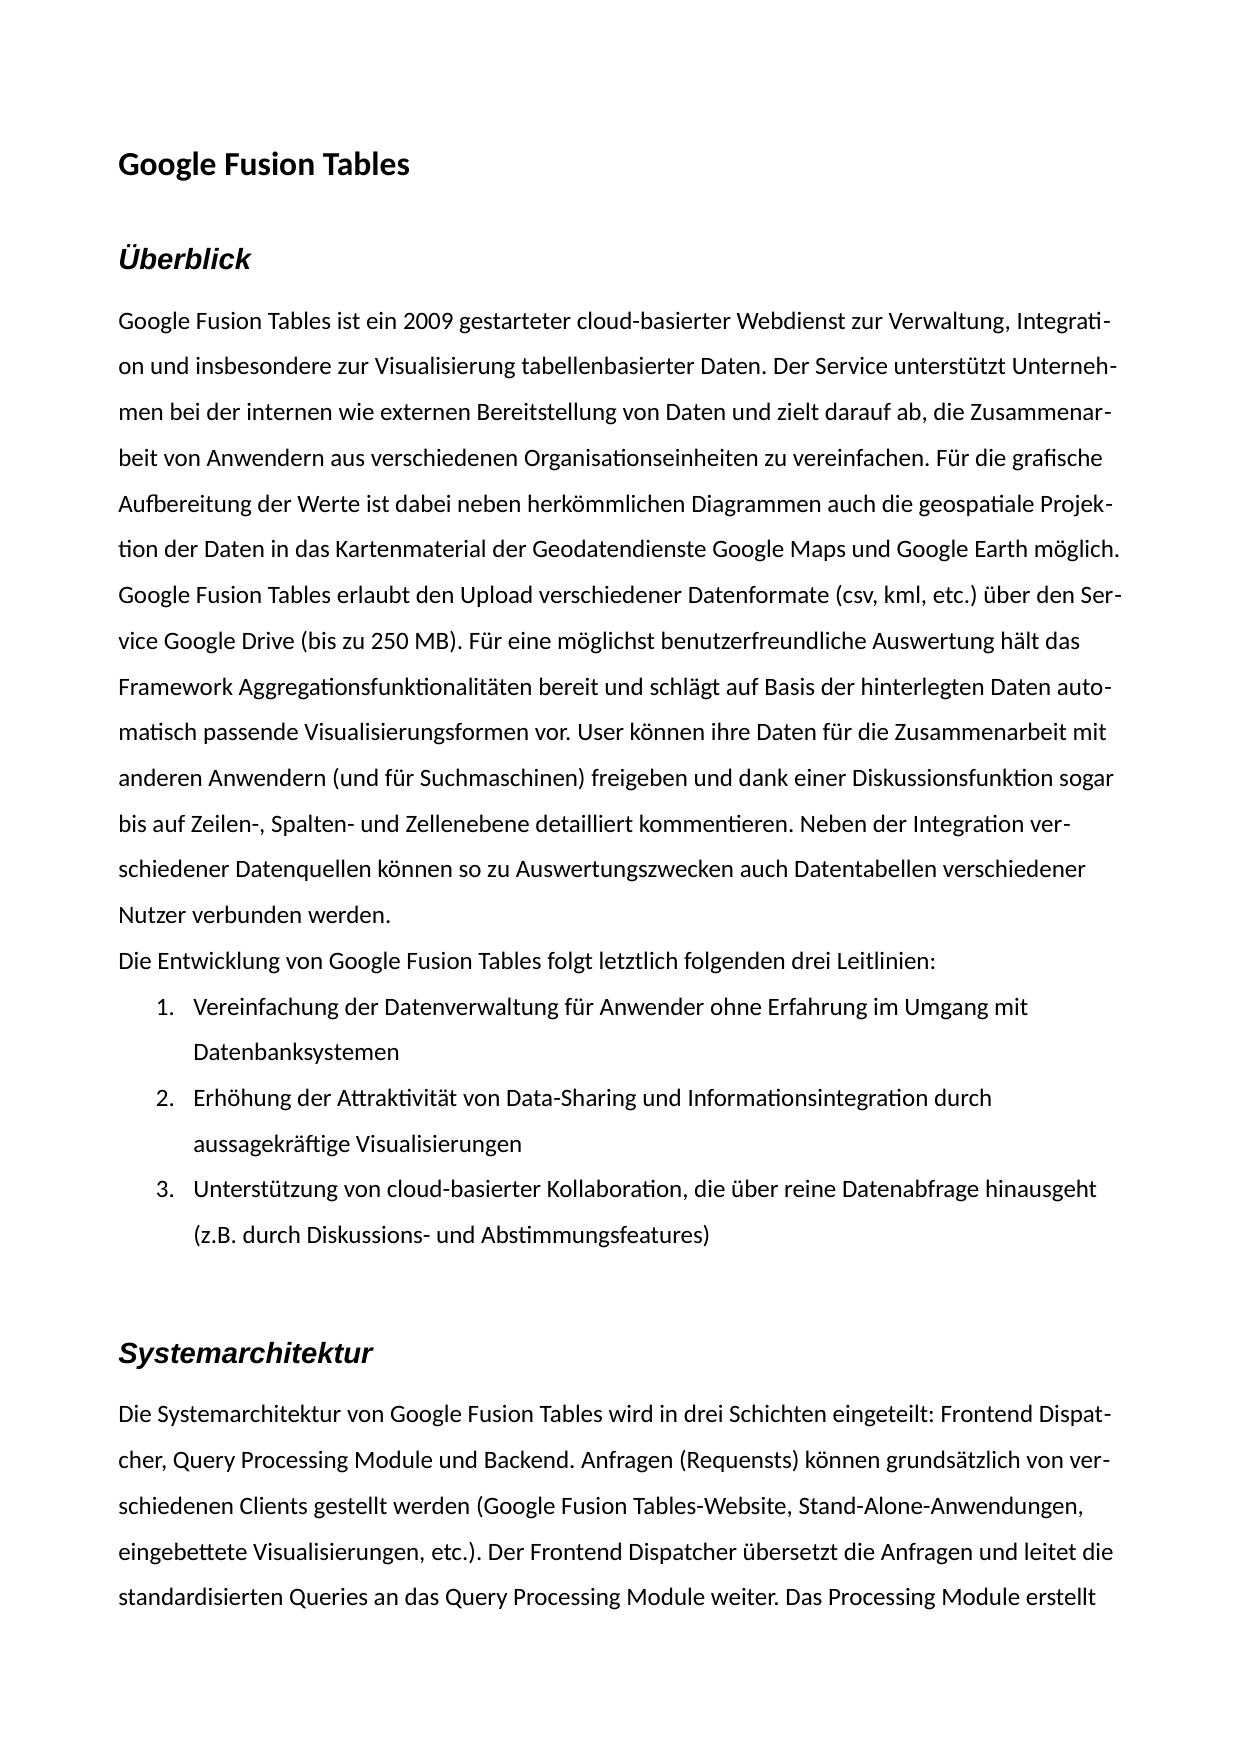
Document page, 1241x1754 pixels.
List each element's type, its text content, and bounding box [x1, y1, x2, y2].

list Unterstützung von cloud-basierter Kollaboration, die über reine Datenabfrage hinausgeht (z.B. durch Diskussions- und Abstimmungsfeatures) [156, 1174, 1122, 1250]
list Vereinfachung der Datenverwaltung für Anwender ohne Erfahrung im Umgang mit Datenbanksys­temen [156, 991, 1122, 1067]
subtitle Überblick [118, 242, 1122, 276]
list Erhöhung der Attraktivität von Data-Sharing und Informationsintegration durch aussagekräftige Vi­sualisierungen [156, 1082, 1122, 1158]
text Google Fusion Tables ist ein 2009 gestarteter cloud-basierter Webdienst zur Verwaltung, Integrati­on und insbesondere zur Visualisierung tabellenbasierter Daten. Der Service unterstützt Unterneh­men bei der internen wie externen Bereitstellung von Daten und zielt darauf ab, die Zusammenar­beit von Anwendern aus verschiedenen Organisationseinheiten zu vereinfachen. Für die grafische Aufbereitung der Werte ist dabei neben herkömmlichen Diagrammen auch die geospatiale Projek­tion der Daten in das Kartenmaterial der Geodatendienste Google Maps und Google Earth möglich. [118, 305, 1122, 564]
subtitle Google Fusion Tables [118, 143, 1122, 184]
text Google Fusion Tables erlaubt den Upload verschiedener Datenformate (csv, kml, etc.) über den Ser­vice Google Drive (bis zu 250 MB). Für eine möglichst benutzerfreundliche Auswertung hält das Framework Aggregationsfunktionalitäten bereit und schlägt auf Basis der hinterlegten Daten auto­matisch passende Visualisierungsformen vor. User können ihre Daten für die Zusammenarbeit mit anderen Anwendern (und für Suchmaschinen) freigeben und dank einer Diskussionsfunktion sogar bis auf Zeilen-, Spalten- und Zellenebene detailliert kommentieren. Neben der Integration ver­schiedener Datenquellen können so zu Auswertungszwecken auch Datentabellen verschiedener Nutzer verbunden werden. [118, 579, 1122, 930]
text Die Entwicklung von Google Fusion Tables folgt letztlich folgenden drei Leitlinien: [118, 945, 1122, 976]
subtitle Systemarchitektur [118, 1336, 1122, 1369]
text Die Systemarchitektur von Google Fusion Tables wird in drei Schichten eingeteilt: Frontend Dispat­cher, Query Processing Module und Backend. Anfragen (Requensts) können grundsätzlich von ver­schiedenen Clients gestellt werden (Google Fusion Tables-Website, Stand-Alone-Anwendungen, eingebettete Visualisierungen, etc.). Der Frontend Dispatcher übersetzt die Anfragen und leitet die standardisierten Queries an das Query Processing Module weiter. Das Processing Module erstellt [118, 1399, 1122, 1612]
